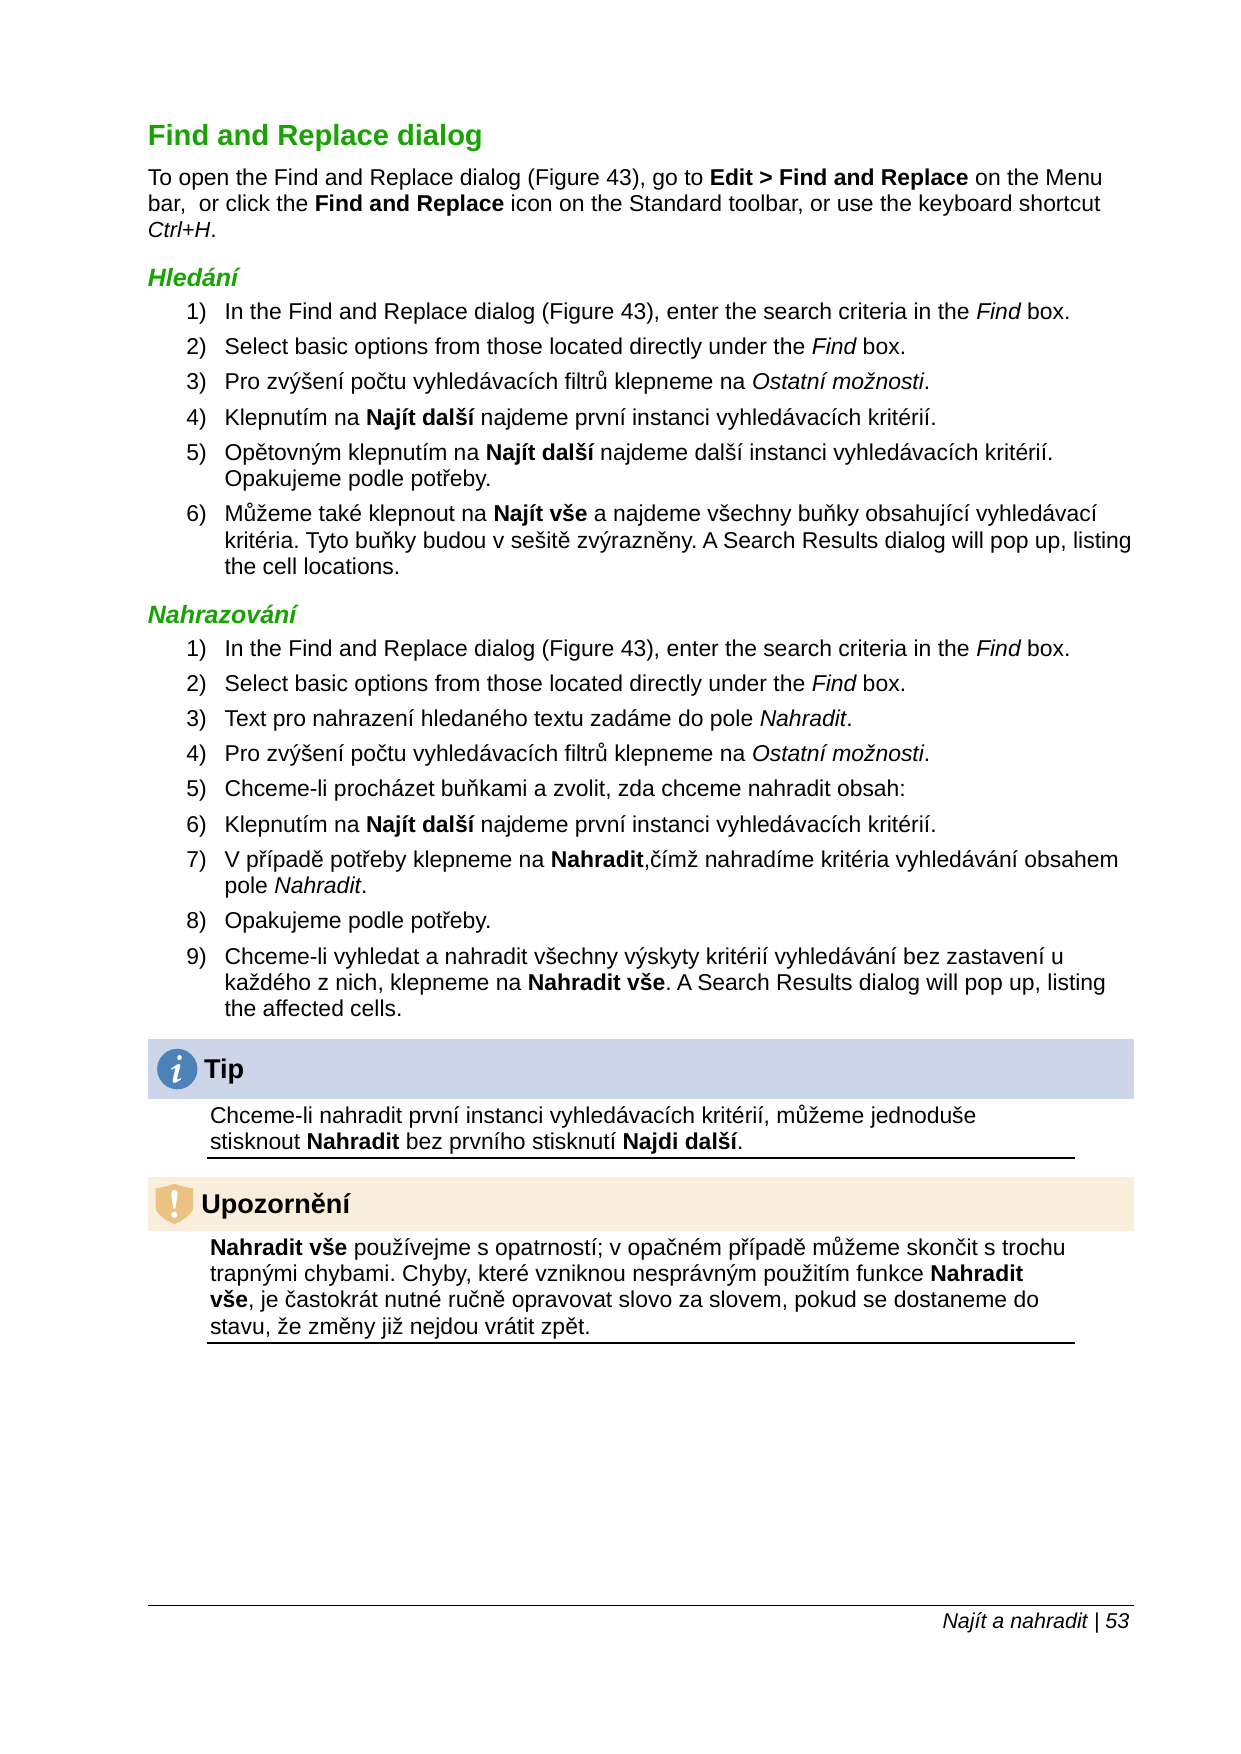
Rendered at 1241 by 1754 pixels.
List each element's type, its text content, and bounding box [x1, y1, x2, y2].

text Chceme-li nahradit první instanci vyhledávacích kritérií, můžeme jednoduše stisknout Nahradit bez prvního stisknutí Najdi další. [207, 1099, 1075, 1157]
list Klepnutím na Najít další najdeme první instanci vyhledávacích kritérií. [207, 811, 1134, 837]
list Pro zvýšení počtu vyhledávacích filtrů klepneme na Ostatní možnosti. [207, 368, 1134, 394]
list In the Find and Replace dialog (Figure 43), enter the search criteria in the Find box. [207, 634, 1134, 661]
subtitle Tip [148, 1039, 1134, 1099]
text To open the Find and Replace dialog (Figure 43), go to Edit > Find and Replace on the Menu bar, or click the Find and Replace icon on the Standard toolbar, or use the keyboard shortcut Ctrl+H. [148, 163, 1134, 242]
text Nahradit vše používejme s opatrností; v opačném případě můžeme skončit s trochu trapnými chybami. Chyby, které vzniknou nesprávným použitím funkce Nahradit vše, je častokrát nutné ručně opravovat slovo za slovem, pokud se dostaneme do stavu, že změny již nejdou vrátit zpět. [207, 1231, 1075, 1342]
list Chceme-li procházet buňkami a zvolit, zda chceme nahradit obsah: [207, 775, 1134, 802]
list In the Find and Replace dialog (Figure 43), enter the search criteria in the Find box. [207, 298, 1134, 324]
subtitle Nahrazování [148, 600, 1134, 629]
subtitle Hledání [148, 263, 1134, 292]
list Text pro nahrazení hledaného textu zadáme do pole Nahradit. [207, 705, 1134, 731]
list Select basic options from those located directly under the Find box. [207, 333, 1134, 359]
list Pro zvýšení počtu vyhledávacích filtrů klepneme na Ostatní možnosti. [207, 740, 1134, 767]
subtitle Find and Replace dialog [148, 118, 1134, 152]
list Select basic options from those located directly under the Find box. [207, 670, 1134, 696]
list Můžeme také klepnout na Najít vše a najdeme všechny buňky obsahující vyhledávací kritéria. Tyto buňky budou v sešitě zvýrazněny. A Search Results dialog will pop up, listing the cell locations. [207, 500, 1134, 579]
list V případě potřeby klepneme na Nahradit,čímž nahradíme kritéria vyhledávání obsahem pole Nahradit. [207, 846, 1134, 898]
list Chceme-li vyhledat a nahradit všechny výskyty kritérií vyhledávání bez zastavení u každého z nich, klepneme na Nahradit vše. A Search Results dialog will pop up, listing the affected cells. [207, 943, 1134, 1022]
list Opětovným klepnutím na Najít další najdeme další instanci vyhledávacích kritérií. Opakujeme podle potřeby. [207, 439, 1134, 491]
list Opakujeme podle potřeby. [207, 907, 1134, 934]
subtitle Upozornění [148, 1177, 1134, 1231]
list Klepnutím na Najít další najdeme první instanci vyhledávacích kritérií. [207, 403, 1134, 430]
